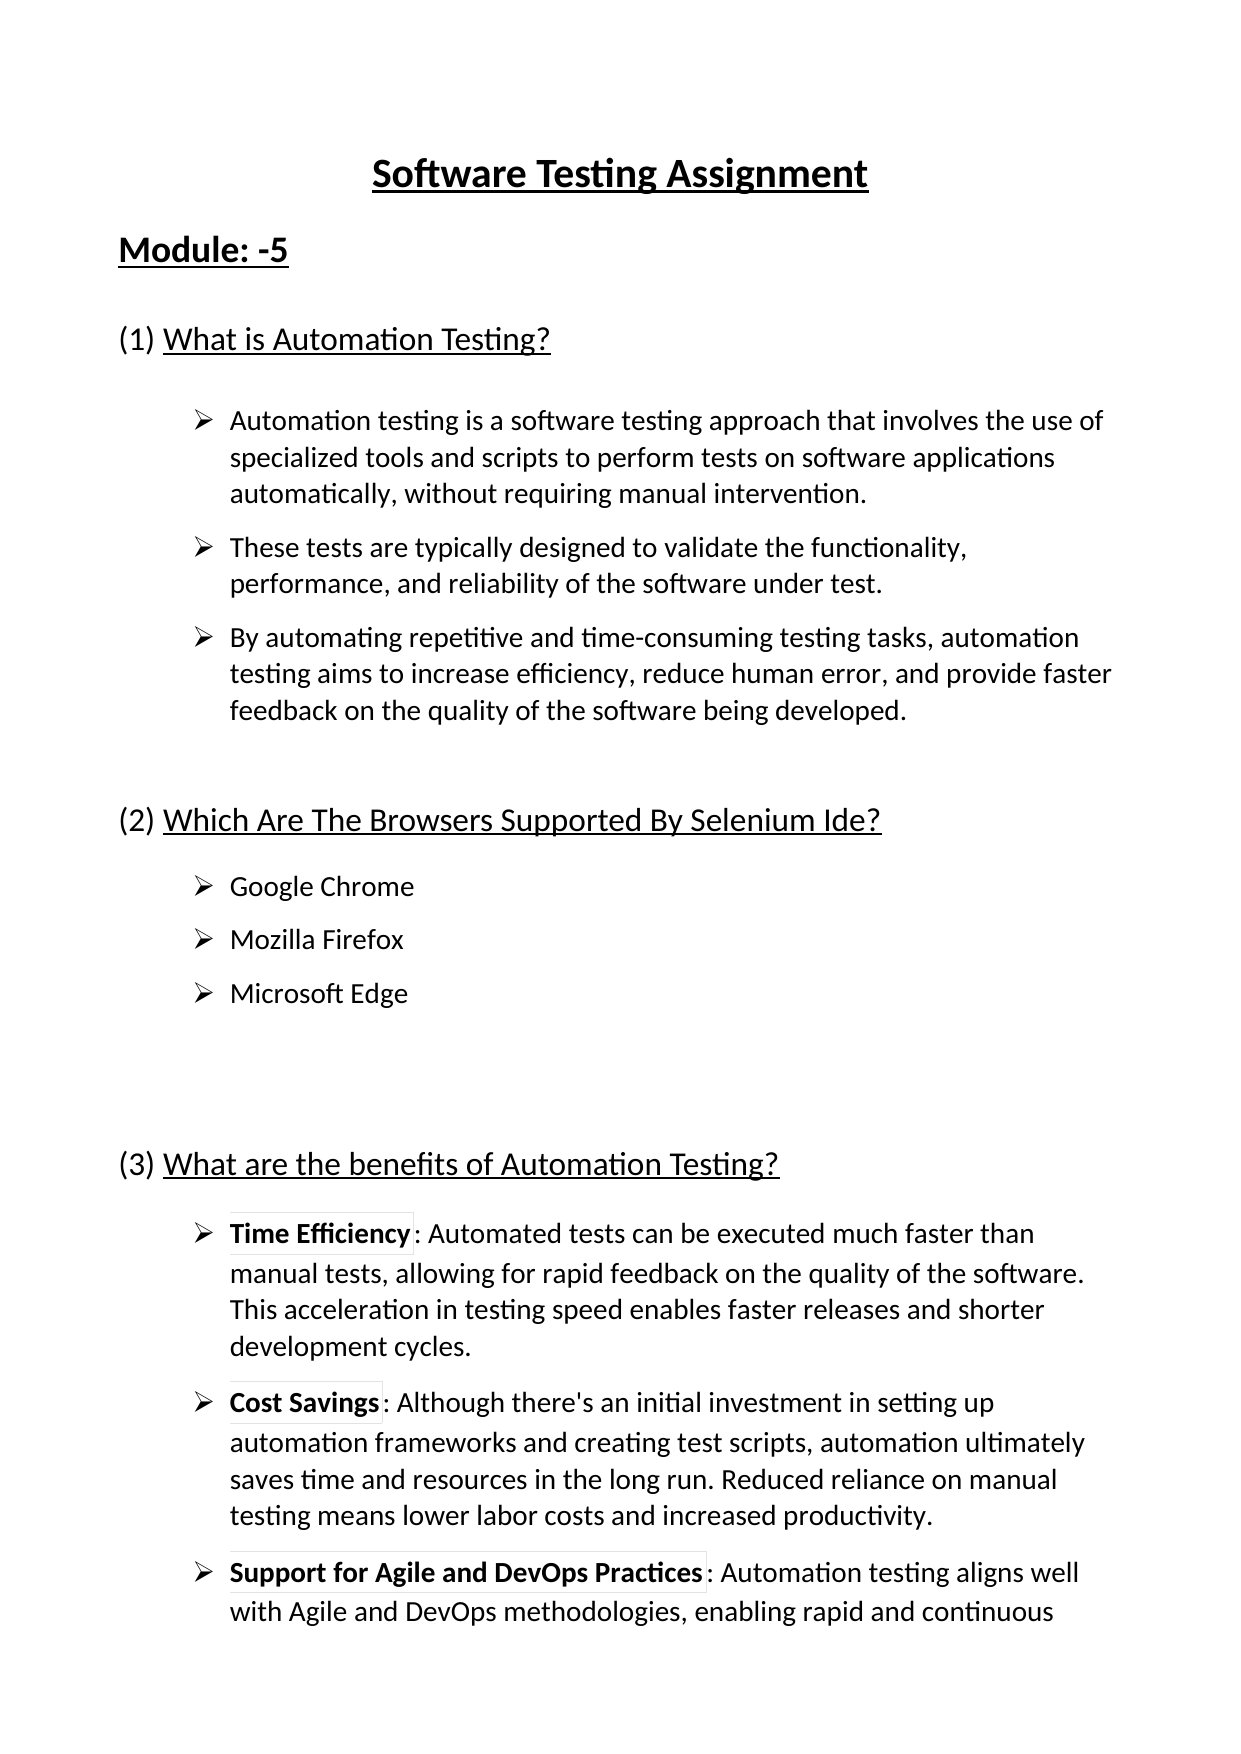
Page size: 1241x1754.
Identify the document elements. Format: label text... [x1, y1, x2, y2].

list Cost Savings: Although there's an initial investment in setting up automation frameworks and creating test scripts, automation ultimately saves time and resources in the long run. Reduced reliance on manual testing means lower labor costs and increased productivity. [192, 1381, 1122, 1533]
list Google Chrome [192, 868, 1122, 904]
text (3) What are the benefits of Automation Testing? [118, 1142, 1122, 1183]
list Mozilla Firefox [192, 921, 1122, 957]
text (2) Which Are The Browsers Supported By Selenium Ide? [118, 799, 1122, 839]
text Module: -5 [118, 226, 1122, 272]
list Time Efficiency: Automated tests can be executed much faster than manual tests, allowing for rapid feedback on the quality of the software. This acceleration in testing speed enables faster releases and shorter development cycles. [192, 1212, 1122, 1364]
text Software Testing Assignment [118, 147, 1122, 198]
list Microsoft Edge [192, 975, 1122, 1010]
list These tests are typically designed to validate the functionality, performance, and reliability of the software under test. [192, 529, 1122, 601]
text (1) What is Automation Testing? [118, 318, 1122, 359]
list By automating repetitive and time-consuming testing tasks, automation testing aims to increase efficiency, reduce human error, and provide faster feedback on the quality of the software being developed. [192, 619, 1122, 728]
list Support for Agile and DevOps Practices: Automation testing aligns well with Agile and DevOps methodologies, enabling rapid and continuous [192, 1551, 1122, 1629]
list Automation testing is a software testing approach that involves the use of specialized tools and scripts to perform tests on software applications automatically, without requiring manual intervention. [192, 402, 1122, 511]
